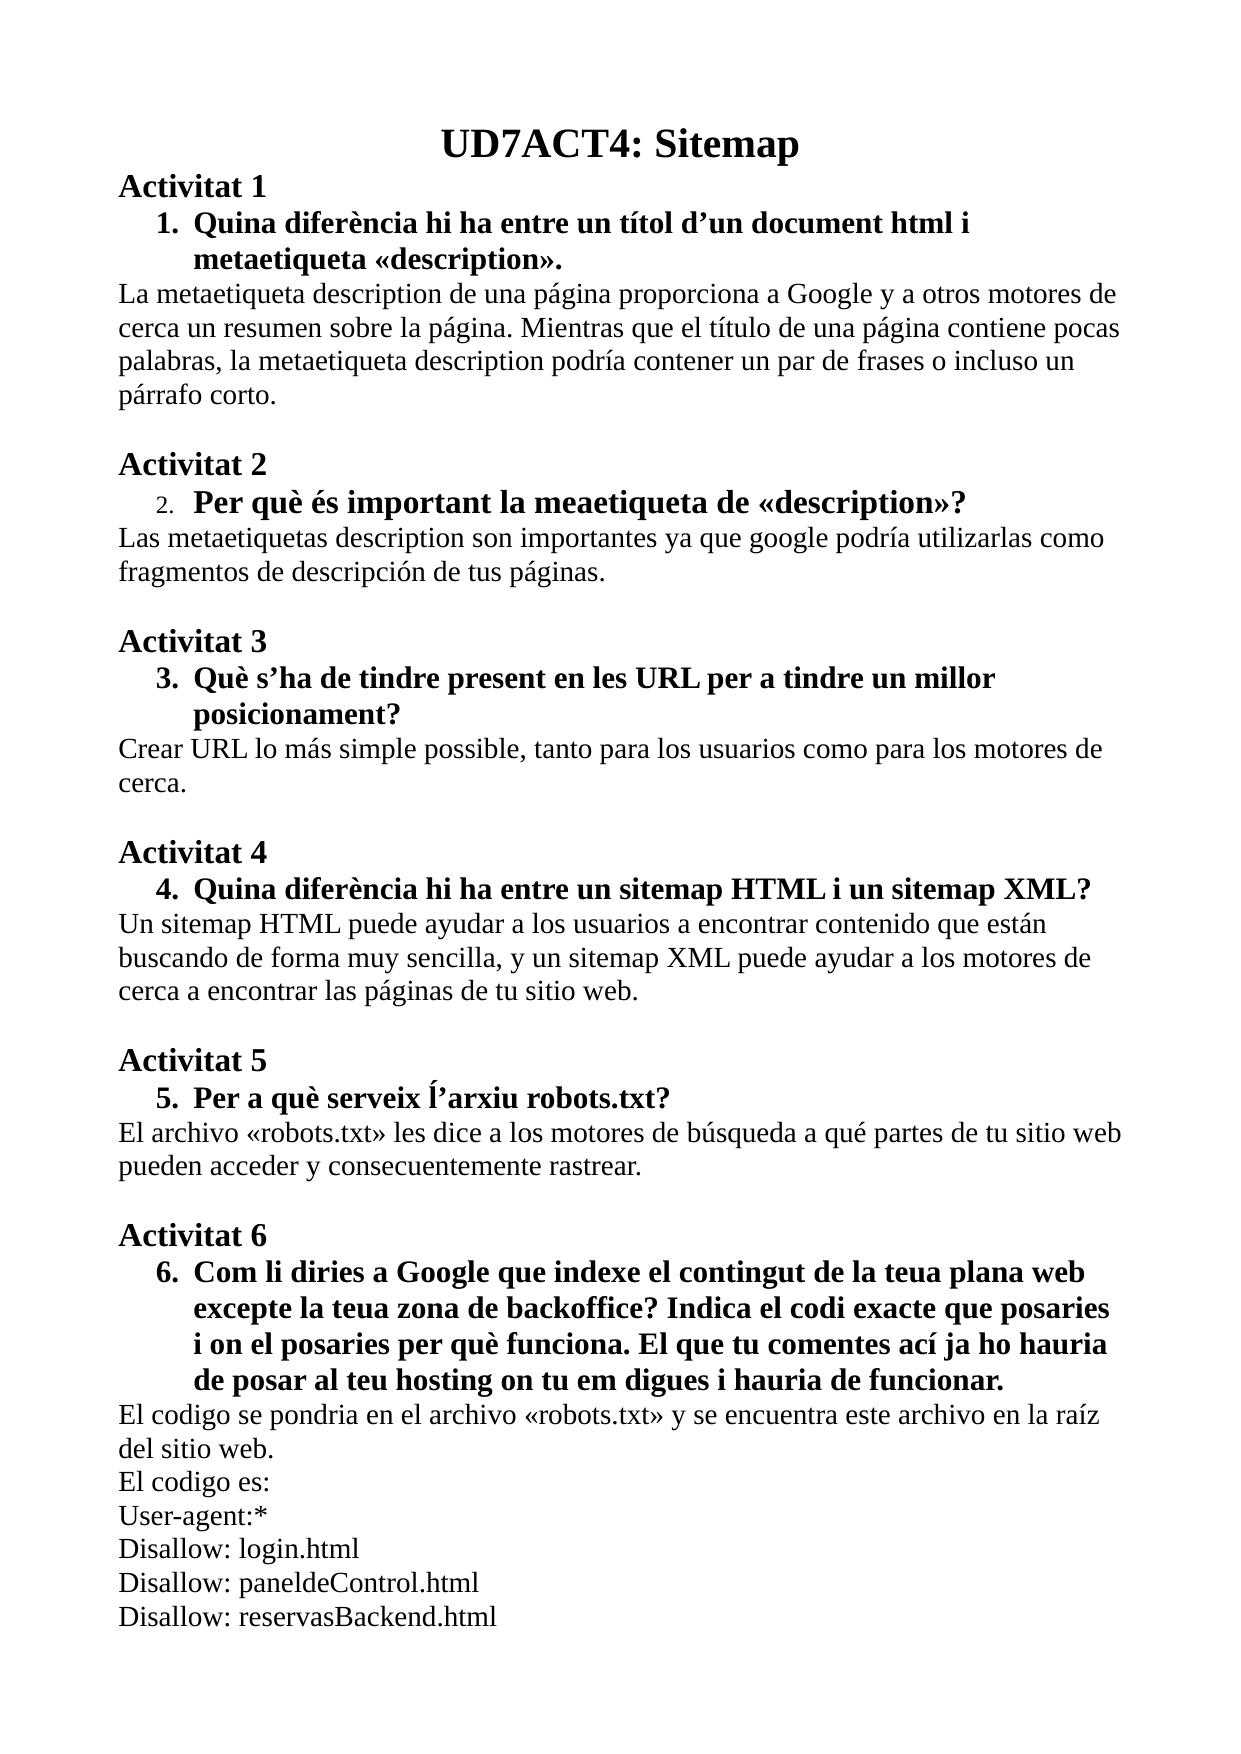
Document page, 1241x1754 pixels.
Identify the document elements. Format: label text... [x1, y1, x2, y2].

text Activitat 5 [118, 1041, 1122, 1079]
text El codigo se pondria en el archivo «robots.txt» y se encuentra este archivo en la raíz del sitio web. [118, 1397, 1122, 1464]
text Activitat 6 [118, 1215, 1122, 1254]
list Per a què serveix ĺ’arxiu robots.txt? [156, 1079, 1122, 1115]
text La metaetiqueta description de una página proporciona a Google y a otros motores de cerca un resumen sobre la página. Mientras que el título de una página contiene pocas palabras, la metaetiqueta description podría contener un par de frases o incluso un párrafo corto. [118, 276, 1122, 410]
text El codigo es: [118, 1464, 1122, 1498]
text Crear URL lo más simple possible, tanto para los usuarios como para los motores de cerca. [118, 731, 1122, 798]
text UD7ACT4: Sitemap [118, 118, 1122, 166]
text Un sitemap HTML puede ayudar a los usuarios a encontrar contenido que están buscando de forma muy sencilla, y un sitemap XML puede ayudar a los motores de cerca a encontrar las páginas de tu sitio web. [118, 906, 1122, 1007]
list Quina diferència hi ha entre un títol d’un document html i metaetiqueta «description». [156, 204, 1122, 276]
text Disallow: reservasBackend.html [118, 1599, 1122, 1632]
text Activitat 3 [118, 621, 1122, 659]
text Disallow: paneldeControl.html [118, 1565, 1122, 1599]
text Activitat 1 [118, 166, 1122, 204]
list Quina diferència hi ha entre un sitemap HTML i un sitemap XML? [156, 870, 1122, 906]
text Las metaetiquetas description son importantes ya que google podría utilizarlas como fragmentos de descripción de tus páginas. [118, 521, 1122, 588]
list Com li diries a Google que indexe el contingut de la teua plana web excepte la teua zona de backoffice? Indica el codi exacte que posaries i on el posaries per què funciona. El que tu comentes ací ja ho hauria de posar al teu hosting on tu em digues i hauria de funcionar. [156, 1254, 1122, 1397]
text Disallow: login.html [118, 1532, 1122, 1565]
text Activitat 4 [118, 832, 1122, 870]
list Per què és important la meaetiqueta de «description»? [156, 482, 1122, 521]
text User-agent:* [118, 1498, 1122, 1532]
list Què s’ha de tindre present en les URL per a tindre un millor posicionament? [156, 659, 1122, 731]
text El archivo «robots.txt» les dice a los motores de búsqueda a qué partes de tu sitio web pueden acceder y consecuentemente rastrear. [118, 1115, 1122, 1182]
text Activitat 2 [118, 444, 1122, 482]
